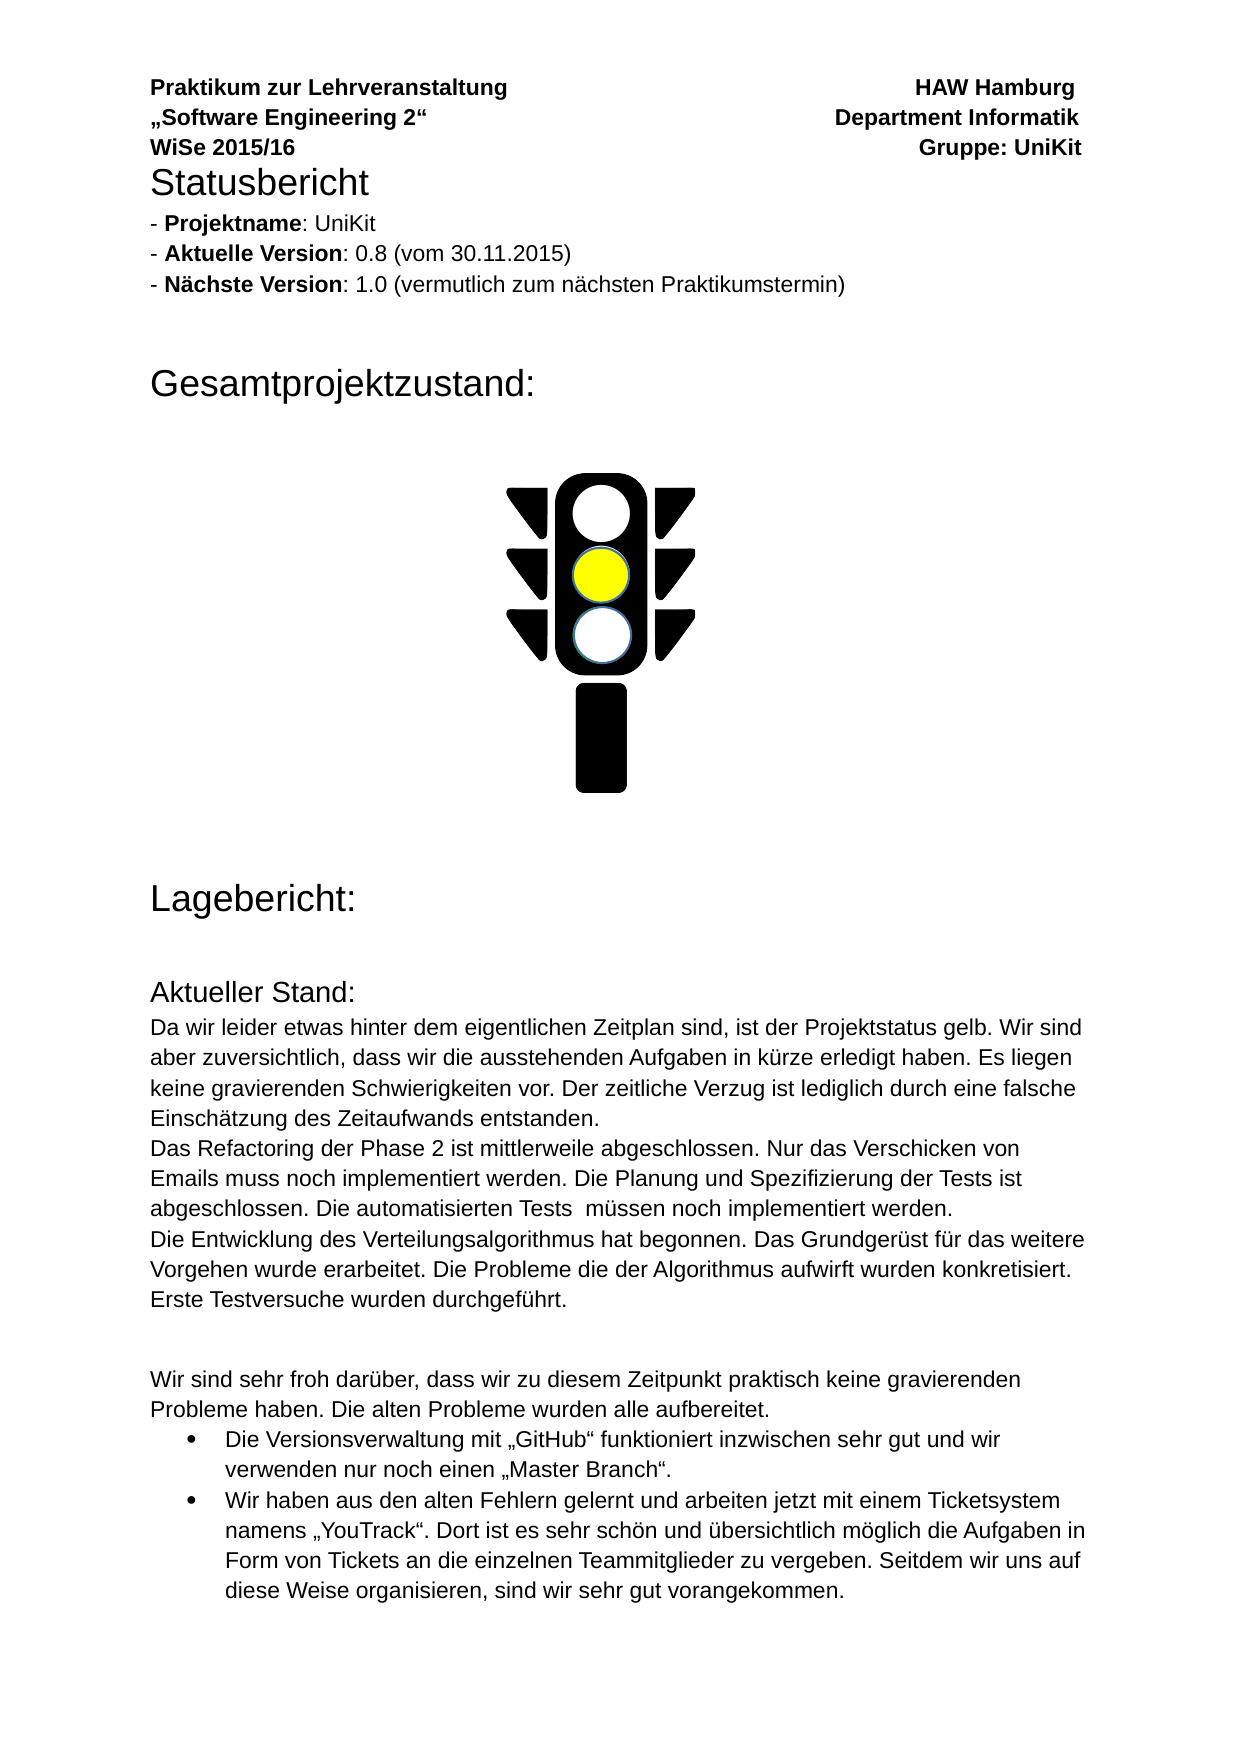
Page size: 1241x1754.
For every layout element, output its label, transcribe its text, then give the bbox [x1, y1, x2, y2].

text Wir sind sehr froh darüber, dass wir zu diesem Zeitpunkt praktisch keine gravierenden Probleme haben. Die alten Probleme wurden alle aufbereitet. [150, 1366, 1091, 1422]
text Statusbericht [150, 161, 1091, 204]
text - Nächste Version: 1.0 (vermutlich zum nächsten Praktikumstermin) [150, 271, 1091, 297]
text Da wir leider etwas hinter dem eigentlichen Zeitplan sind, ist der Projektstatus gelb. Wir sind aber zuversichtlich, dass wir die ausstehenden Aufgaben in kürze erledigt haben. Es liegen keine gravierenden Schwierigkeiten vor. Der zeitliche Verzug ist lediglich durch eine falsche Einschätzung des Zeitaufwands entstanden. [150, 1014, 1091, 1131]
text - Projektname: UniKit [150, 210, 1091, 236]
text Aktueller Stand: [150, 976, 1091, 1009]
picture [506, 473, 696, 793]
text Die Entwicklung des Verteilungsalgorithmus hat begonnen. Das Grundgerüst für das weitere Vorgehen wurde erarbeitet. Die Probleme die der Algorithmus aufwirft wurden konkretisiert. Erste Testversuche wurden durchgeführt. [150, 1226, 1091, 1312]
text Lagebericht: [150, 876, 1091, 919]
list Wir haben aus den alten Fehlern gelernt und arbeiten jetzt mit einem Ticketsystem namens „YouTrack“. Dort ist es sehr schön und übersichtlich möglich die Aufgaben in Form von Tickets an die einzelnen Teammitglieder zu vergeben. Seitdem wir uns auf diese Weise organisieren, sind wir sehr gut vorangekommen. [187, 1487, 1091, 1603]
text - Aktuelle Version: 0.8 (vom 30.11.2015) [150, 240, 1091, 267]
text Gesamtprojektzustand: [150, 361, 1091, 404]
list Die Versionsverwaltung mit „GitHub“ funktioniert inzwischen sehr gut und wir verwenden nur noch einen „Master Branch“. [187, 1426, 1091, 1483]
text Das Refactoring der Phase 2 ist mittlerweile abgeschlossen. Nur das Verschicken von Emails muss noch implementiert werden. Die Planung und Spezifizierung der Tests ist abgeschlossen. Die automatisierten Tests müssen noch implementiert werden. [150, 1135, 1091, 1222]
